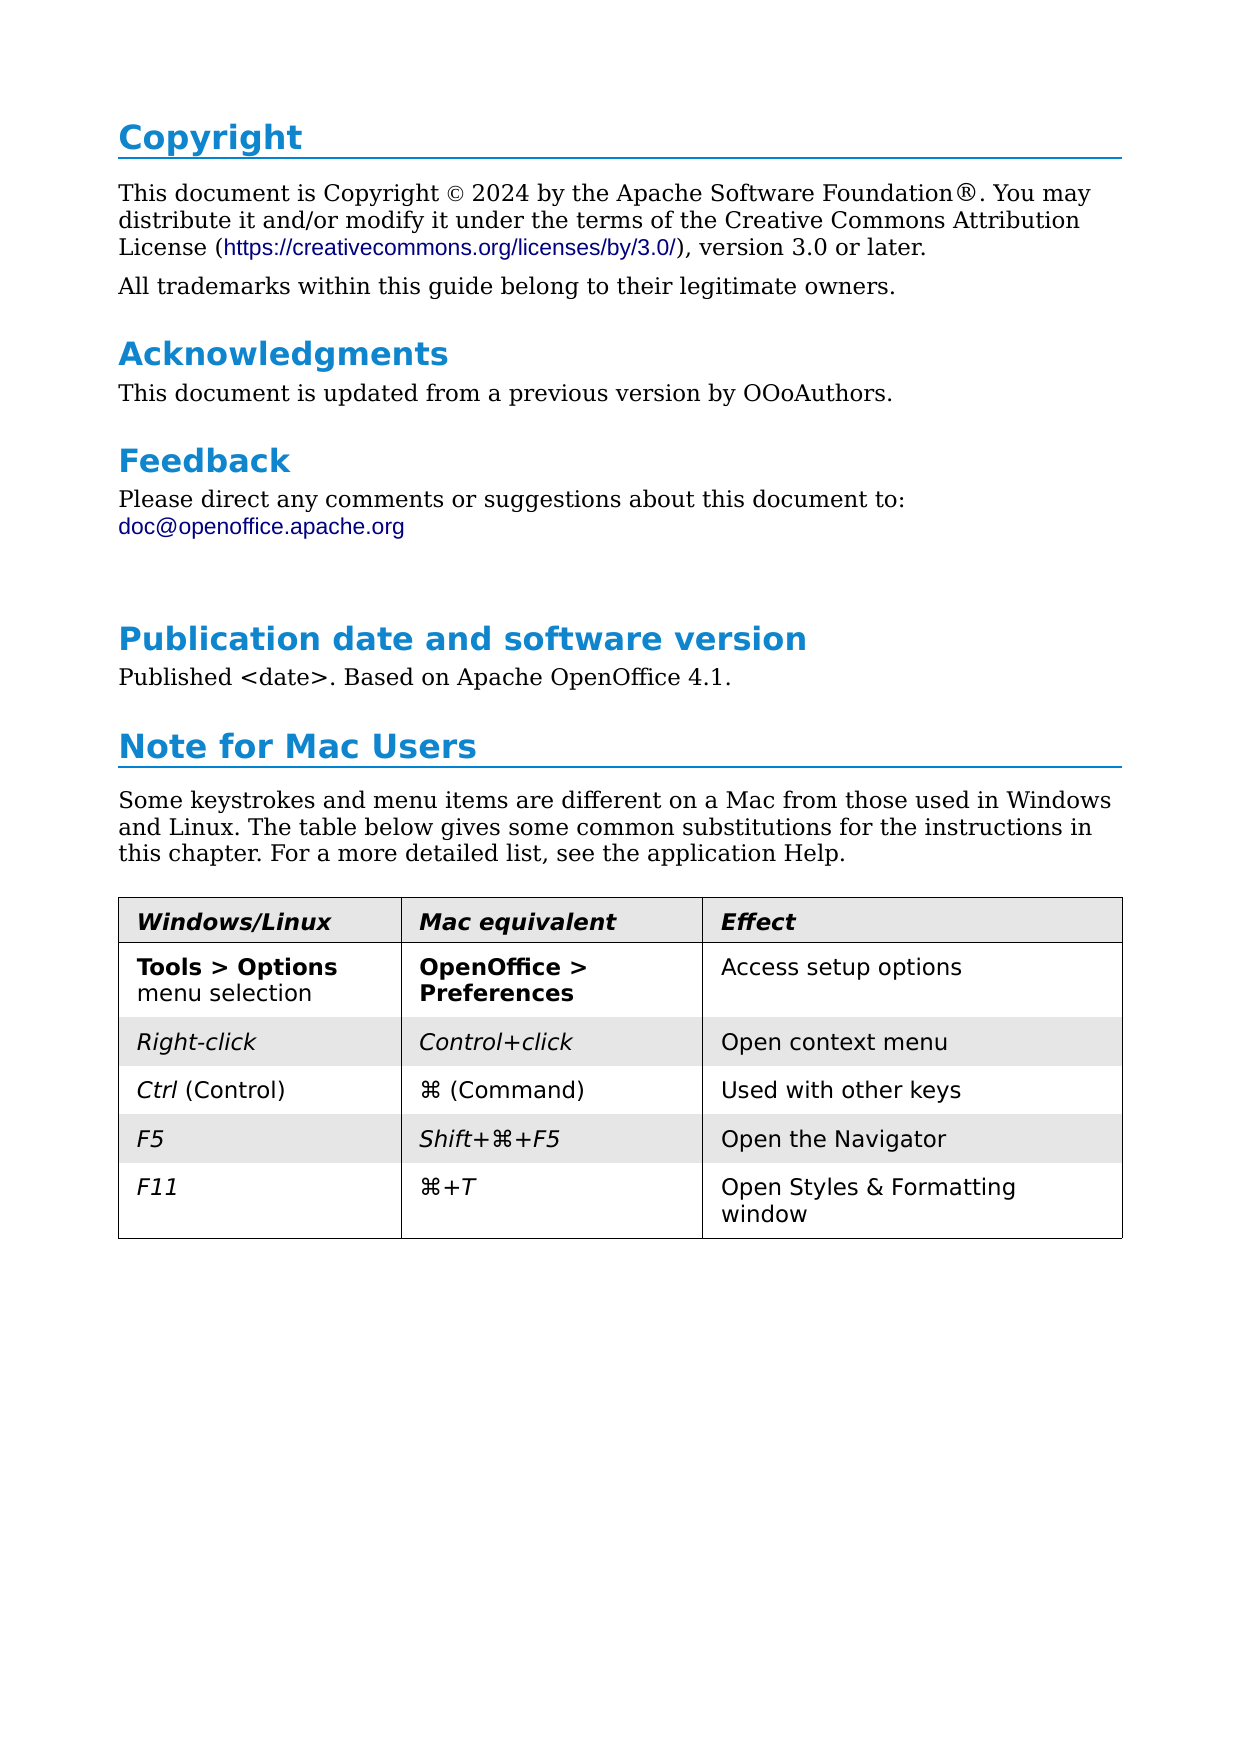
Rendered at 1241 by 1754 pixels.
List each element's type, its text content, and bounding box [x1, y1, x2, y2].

table_cell Used with other keys [703, 1066, 1122, 1114]
table_header Effect [703, 898, 1122, 942]
text Published <date>. Based on Apache OpenOffice 4.1. [118, 664, 1122, 691]
table_cell F5 [119, 1114, 401, 1163]
table_cell z (Command) [402, 1066, 702, 1114]
table_cell Access setup options [703, 943, 1122, 1017]
table_cell Ctrl (Control) [119, 1066, 401, 1114]
text This document is Copyright © 2024 by the Apache Software Foundation®. You may distribute it and/or modify it under the terms of the Creative Commons Attribution License (https://creativecommons.org/licenses/by/3.0/), version 3.0 or later. [118, 178, 1122, 261]
table_cell Open context menu [703, 1017, 1122, 1066]
table_cell Tools > Options menu selection [119, 943, 401, 1017]
text Please direct any comments or suggestions about this document to: doc@openoffice.apache.org [118, 486, 1122, 539]
subtitle Note for Mac Users [118, 727, 1122, 766]
table_cell Open Styles & Formatting window [703, 1163, 1122, 1238]
subtitle Copyright [118, 118, 1122, 157]
text All trademarks within this guide belong to their legitimate owners. [118, 273, 1122, 300]
text This document is updated from a previous version by OOoAuthors. [118, 380, 1122, 406]
table_cell F11 [119, 1163, 401, 1238]
table_cell OpenOffice > Preferences [402, 943, 702, 1017]
table_cell Right-click [119, 1017, 401, 1066]
text Publication date and software version [118, 621, 1122, 658]
table_cell Shift+z+F5 [402, 1114, 702, 1163]
table_cell z+T [402, 1163, 702, 1238]
table_cell Control+click [402, 1017, 702, 1066]
text Some keystrokes and menu items are different on a Mac from those used in Windows and Linux. The table below gives some common substitutions for the instructions in this chapter. For a more detailed list, see the application Help. [118, 787, 1122, 867]
text Feedback [118, 443, 1122, 480]
table_cell Open the Navigator [703, 1114, 1122, 1163]
table_header Windows/Linux [119, 898, 401, 942]
table_header Mac equivalent [402, 898, 702, 942]
text Acknowledgments [118, 336, 1122, 373]
